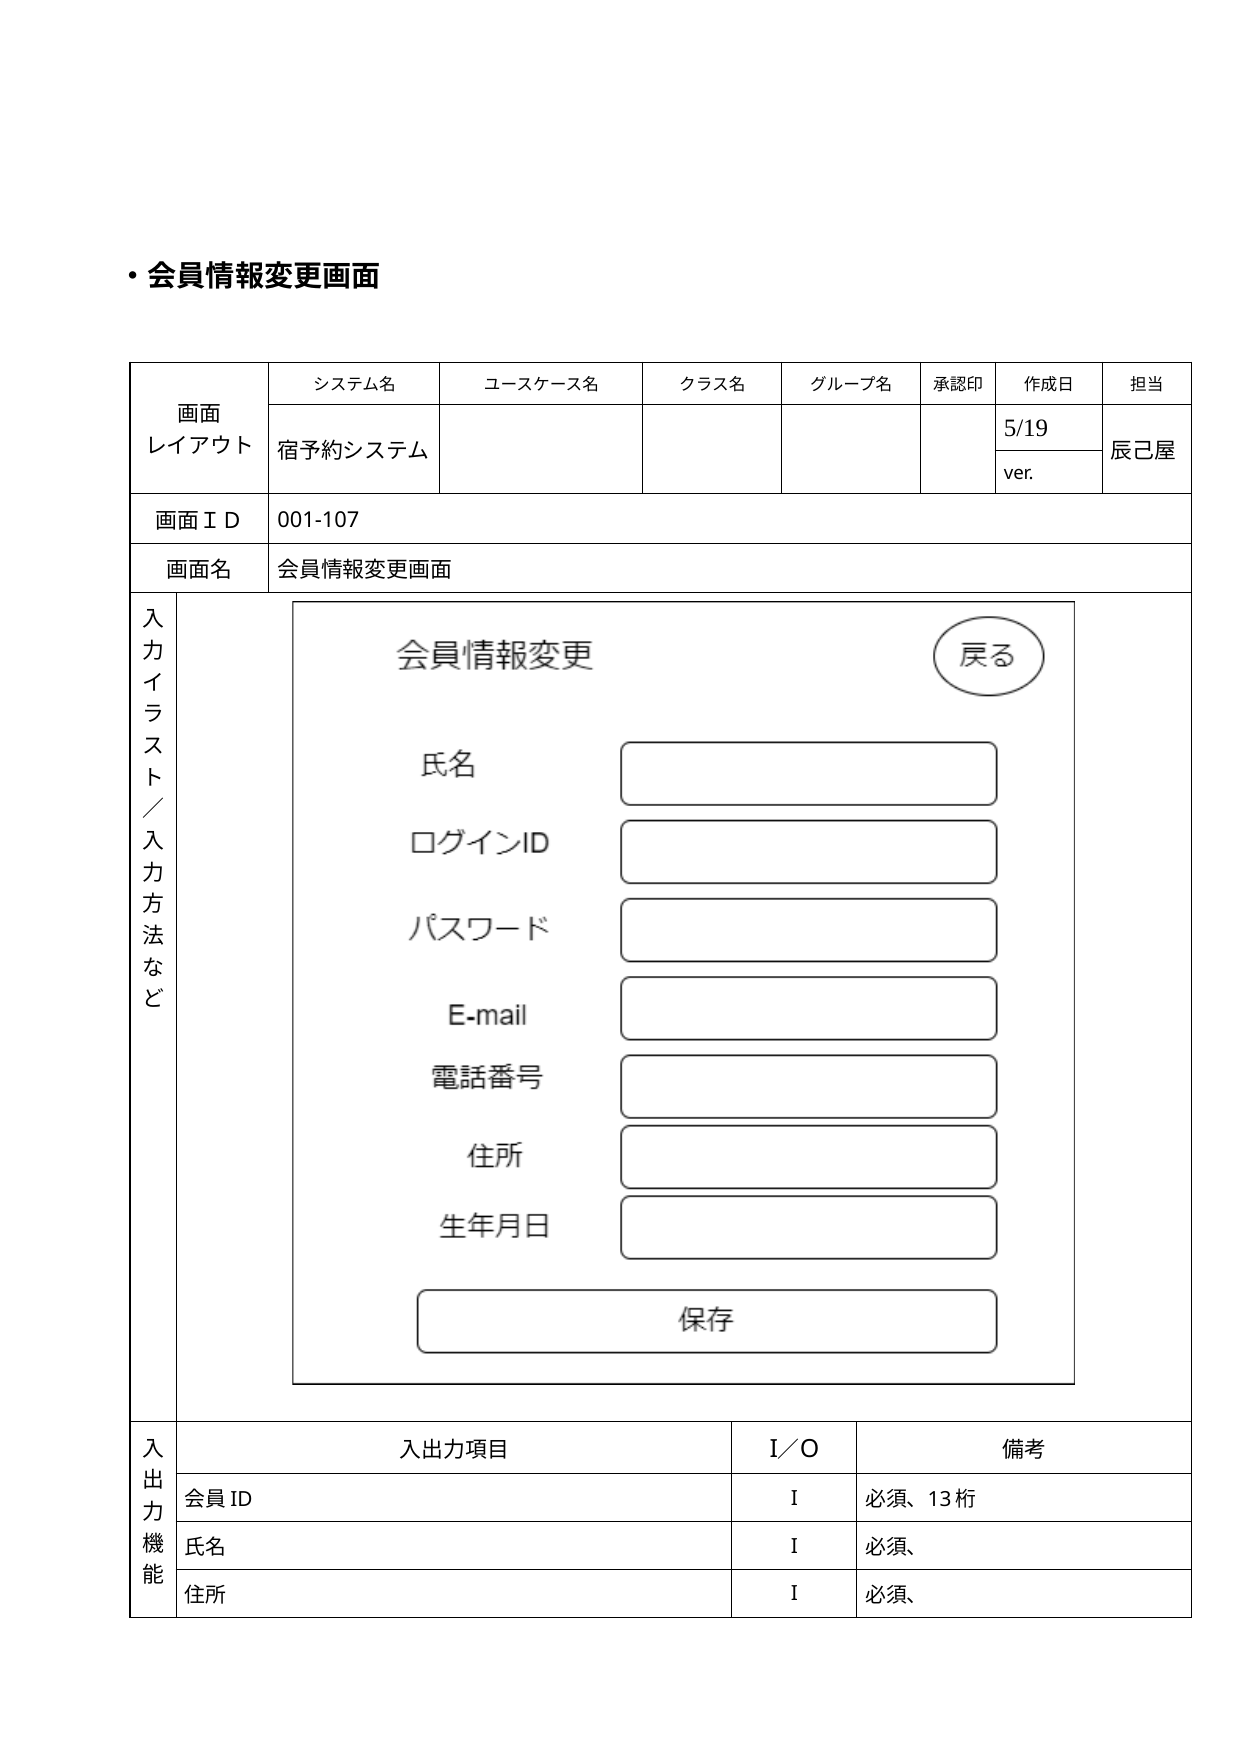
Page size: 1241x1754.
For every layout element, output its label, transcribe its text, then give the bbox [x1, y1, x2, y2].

table_cell 辰己屋 [1103, 405, 1191, 493]
table_cell 必須、 [857, 1570, 1191, 1617]
table_cell [643, 405, 781, 493]
table_cell 001-107 [269, 494, 1191, 543]
table_cell [177, 593, 1191, 1421]
table_cell 氏名 [177, 1522, 731, 1569]
table_cell [921, 405, 995, 493]
table_cell [440, 405, 642, 493]
table_cell 入出力項目 [177, 1422, 731, 1473]
table_cell 入力イラスト／入力方法など [131, 593, 176, 1421]
table_cell 画面ＩＤ [131, 494, 268, 543]
table_cell I [732, 1522, 856, 1569]
table_cell 5/19 [996, 405, 1102, 450]
table_cell ver. [996, 451, 1102, 493]
picture [292, 601, 1075, 1385]
table_header グループ名 [782, 363, 920, 403]
table_cell 画面名 [131, 544, 268, 592]
table_cell [782, 405, 920, 493]
table_cell 備考 [857, 1422, 1191, 1473]
table_header システム名 [269, 363, 439, 403]
table_cell 入出力機能 [131, 1422, 176, 1617]
table_cell 必須、13桁 [857, 1474, 1191, 1521]
table_cell 住所 [177, 1570, 731, 1617]
table_cell 会員情報変更画面 [269, 544, 1191, 592]
table_cell I [732, 1570, 856, 1617]
text ・会員情報変更画面 [118, 252, 1122, 294]
table_header 担当 [1103, 363, 1191, 403]
table_header ユースケース名 [440, 363, 642, 403]
table_cell I [732, 1474, 856, 1521]
table_cell I／O [732, 1422, 856, 1473]
table_header クラス名 [643, 363, 781, 403]
table_header 作成日 [996, 363, 1102, 403]
table_cell 会員ID [177, 1474, 731, 1521]
table_cell 必須、 [857, 1522, 1191, 1569]
table_header 承認印 [921, 363, 995, 403]
table_header 画面 レイアウト [131, 363, 268, 493]
table_cell 宿予約システム [269, 405, 439, 493]
